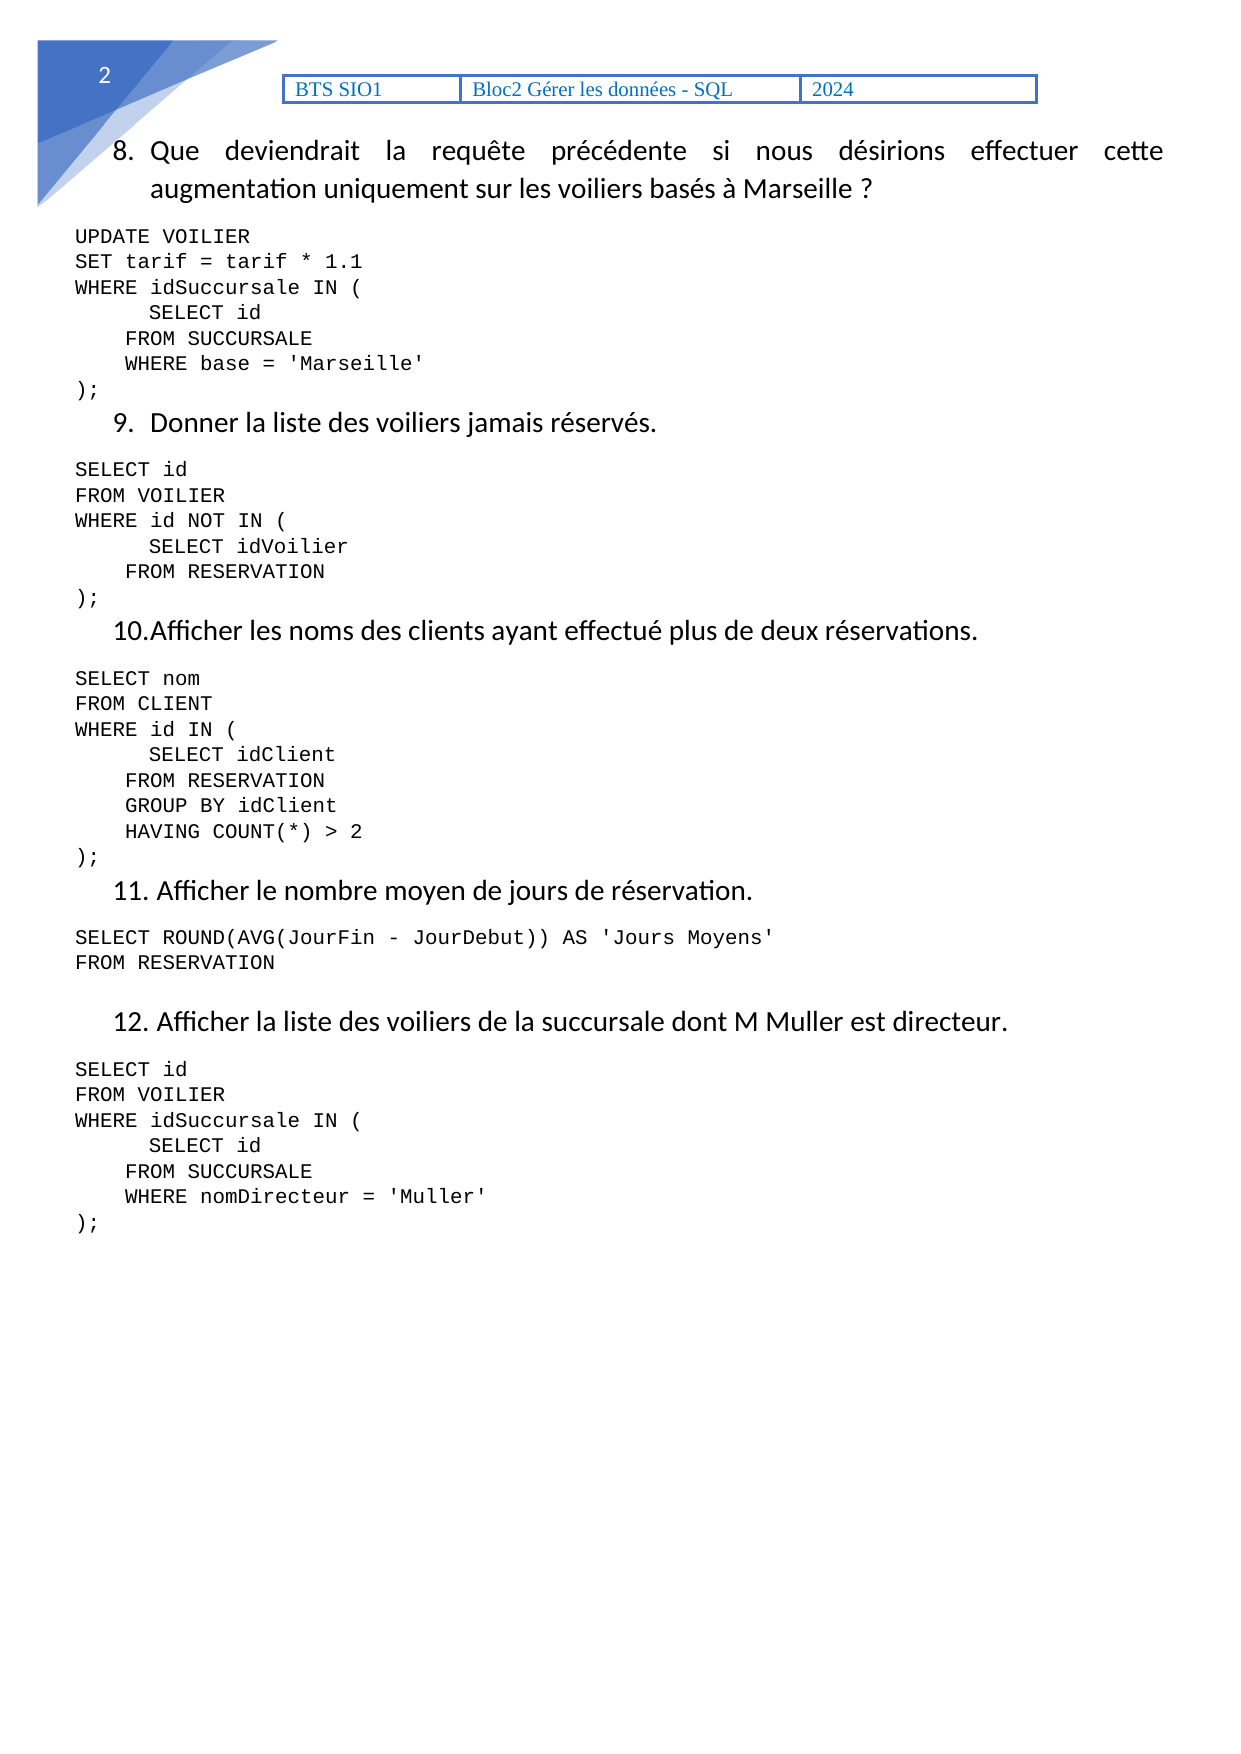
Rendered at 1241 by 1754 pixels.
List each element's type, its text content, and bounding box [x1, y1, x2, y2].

text UPDATE VOILIER [75, 226, 1165, 249]
text FROM VOILIER [75, 485, 1165, 508]
text WHERE nomDirecteur = 'Muller' [75, 1186, 1165, 1210]
text SELECT id [75, 1135, 1165, 1159]
text WHERE base = 'Marseille' [75, 353, 1165, 377]
text SELECT nom [75, 668, 1165, 691]
text SELECT id [75, 302, 1165, 326]
text FROM SUCCURSALE [75, 1161, 1165, 1184]
list Afficher la liste des voiliers de la succursale dont M Muller est directeur. [112, 1003, 1165, 1039]
text SELECT ROUND(AVG(JourFin - JourDebut)) AS 'Jours Moyens' [75, 927, 1165, 951]
text WHERE id IN ( [75, 719, 1165, 742]
text FROM RESERVATION [75, 770, 1165, 793]
text FROM RESERVATION [75, 561, 1165, 585]
text ); [75, 1212, 1165, 1235]
text WHERE idSuccursale IN ( [75, 277, 1165, 300]
text SELECT idVoilier [75, 536, 1165, 559]
text ); [75, 587, 1165, 611]
text FROM VOILIER [75, 1084, 1165, 1108]
text SELECT id [75, 1058, 1165, 1082]
list Que deviendrait la requête précédente si nous désirions effectuer cette augmentation uniquement sur les voiliers basés à Marseille ? [112, 132, 1165, 206]
list Afficher les noms des clients ayant effectué plus de deux réservations. [112, 612, 1165, 648]
text HAVING COUNT(*) > 2 [75, 821, 1165, 844]
text SET tarif = tarif * 1.1 [75, 251, 1165, 275]
text SELECT idClient [75, 744, 1165, 768]
text FROM RESERVATION [75, 952, 1165, 976]
text ); [75, 379, 1165, 402]
text FROM CLIENT [75, 693, 1165, 717]
text WHERE id NOT IN ( [75, 510, 1165, 534]
text WHERE idSuccursale IN ( [75, 1109, 1165, 1133]
text SELECT id [75, 459, 1165, 483]
text ); [75, 846, 1165, 870]
picture [37, 40, 279, 209]
list Afficher le nombre moyen de jours de réservation. [112, 872, 1165, 907]
text FROM SUCCURSALE [75, 328, 1165, 351]
list Donner la liste des voiliers jamais réservés. [112, 404, 1165, 440]
text GROUP BY idClient [75, 795, 1165, 819]
